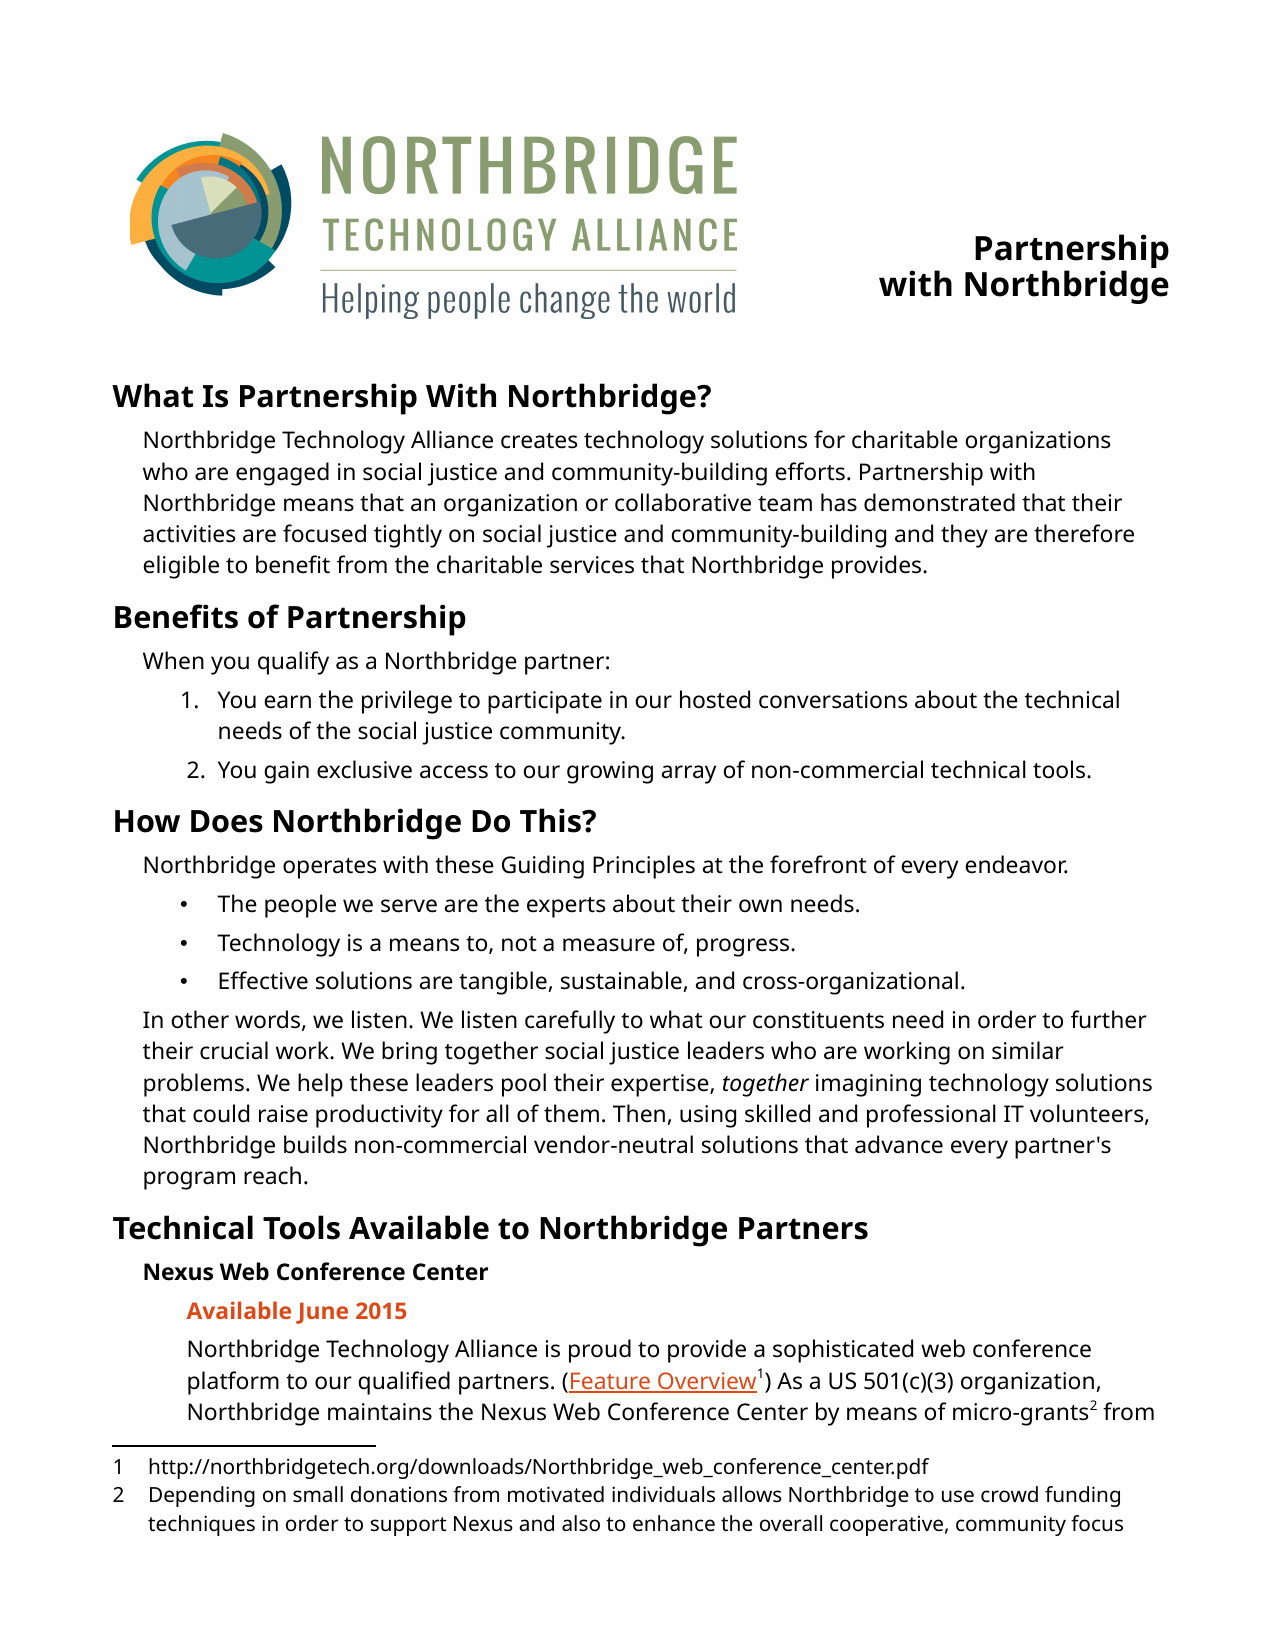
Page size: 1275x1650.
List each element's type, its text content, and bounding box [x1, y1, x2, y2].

text Available June 2015 [186, 1294, 1162, 1326]
subtitle How Does Northbridge Do This? [112, 800, 1162, 842]
list You earn the privilege to participate in our hosted conversations about the technical needs of the social justice community. [180, 683, 1162, 746]
text Northbridge Technology Alliance is proud to provide a sophisticated web conference platform to our qualified partners. (Feature Overview) As a US 501(c)(3) organization, Northbridge maintains the Nexus Web Conference Center by means of micro-grants from the general public. [186, 1333, 1162, 1427]
list You gain exclusive access to our growing array of non-commercial technical tools. [186, 753, 1162, 785]
list The people we serve are the experts about their own needs. [180, 888, 1162, 919]
text http://northbridgetech.org/downloads/Northbridge_web_conference_center.pdf [112, 1452, 1162, 1481]
list Effective solutions are tangible, sustainable, and cross-organizational. [180, 965, 1162, 997]
subtitle What Is Partnership With Northbridge? [112, 375, 1162, 417]
picture [129, 133, 737, 319]
text In other words, we listen. We listen carefully to what our constituents need in order to further their crucial work. We bring together social justice leaders who are working on similar problems. We help these leaders pool their expertise, together imagining technology solutions that could raise productivity for all of them. Then, using skilled and professional IT volunteers, Northbridge builds non-commercial vendor-neutral solutions that advance every partner's program reach. [142, 1004, 1162, 1192]
list Technology is a means to, not a measure of, progress. [180, 927, 1162, 958]
subtitle Technical Tools Available to Northbridge Partners [112, 1207, 1162, 1248]
text Northbridge Technology Alliance creates technology solutions for charitable organizations who are engaged in social justice and community-building efforts. Partnership with Northbridge means that an organization or collaborative team has demonstrated that their activities are focused tightly on social justice and community-building and they are therefore eligible to benefit from the charitable services that Northbridge provides. [142, 424, 1162, 581]
text Northbridge operates with these Guiding Principles at the forefront of every endeavor. [142, 849, 1162, 880]
text Depending on small donations from motivated individuals allows Northbridge to use crowd funding techniques in order to support Nexus and also to enhance the overall cooperative, community focus [112, 1481, 1162, 1537]
text When you qualify as a Northbridge partner: [142, 645, 1162, 676]
text Nexus Web Conference Center [142, 1256, 1162, 1287]
subtitle Benefits of Partnership [112, 596, 1162, 637]
